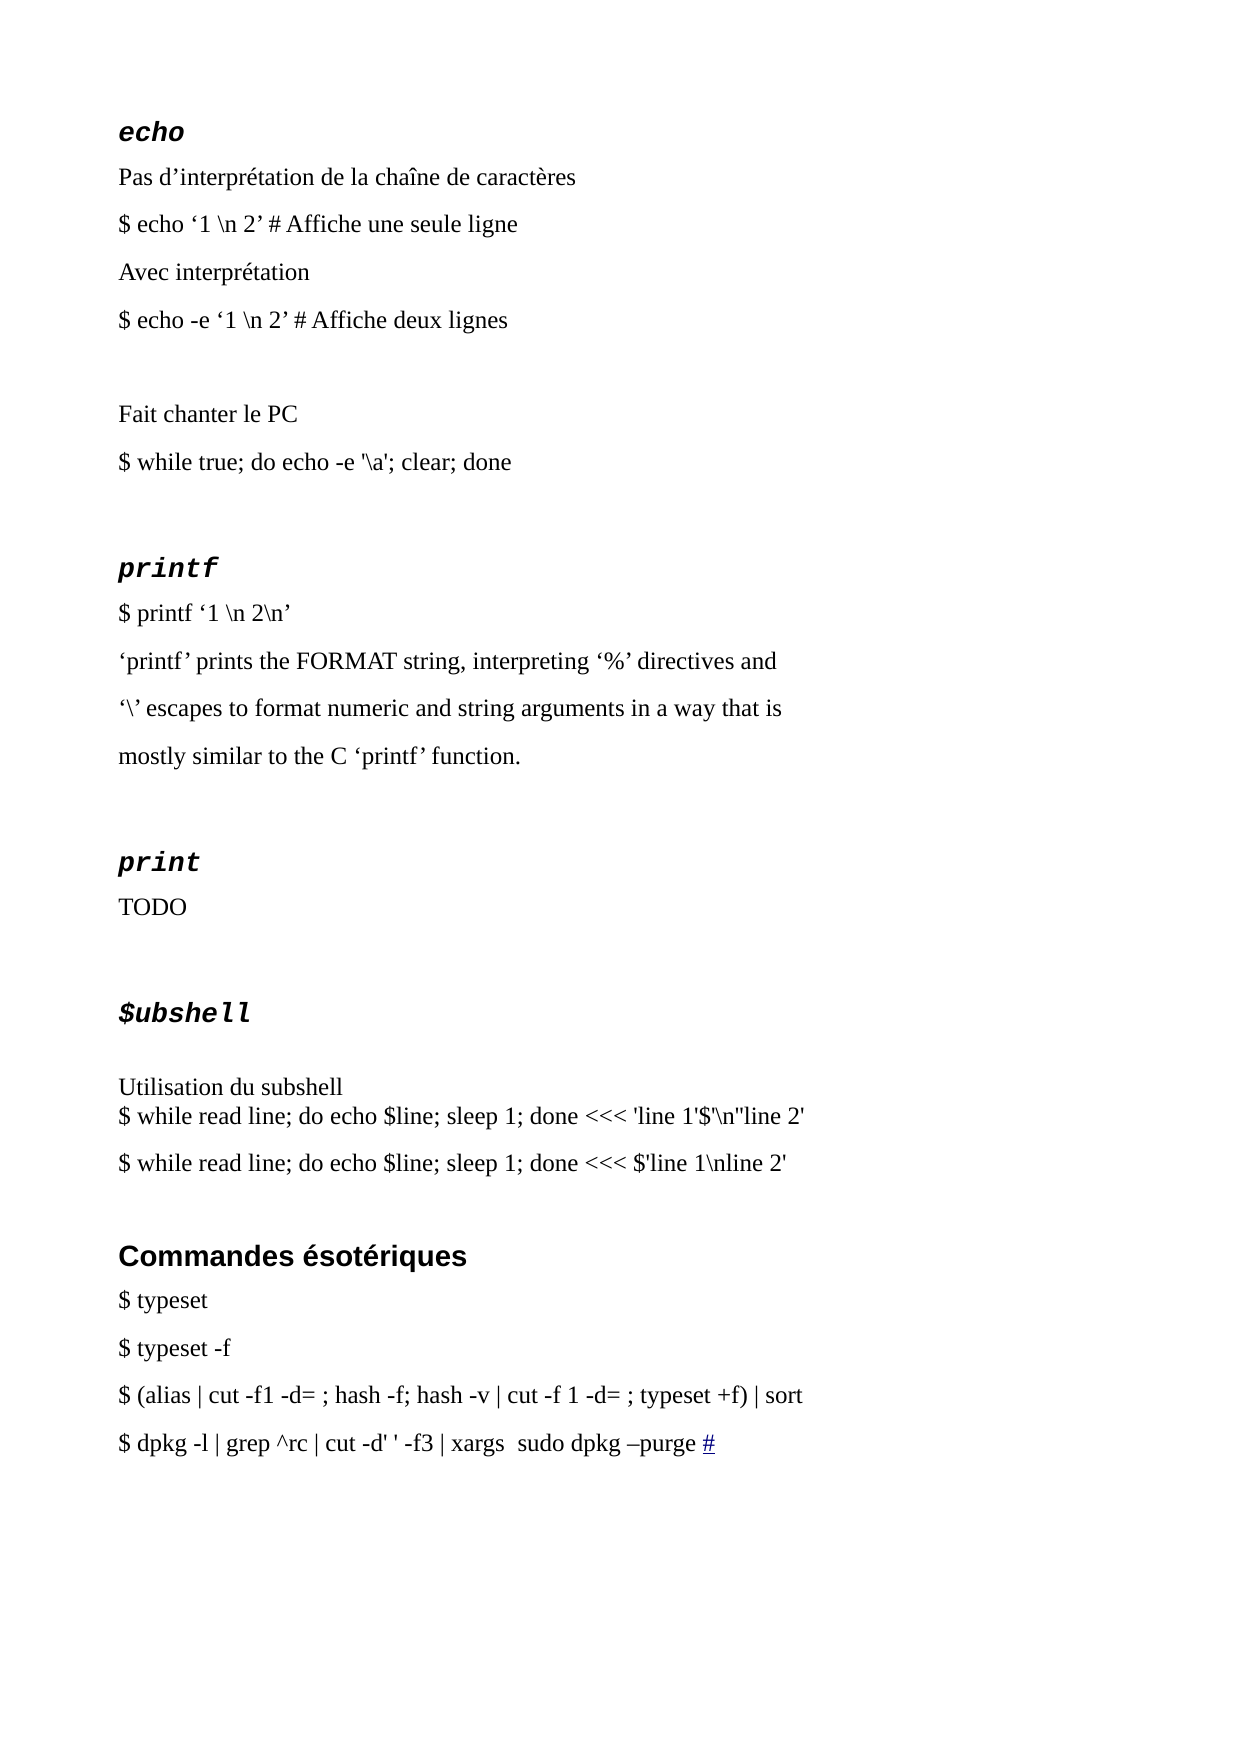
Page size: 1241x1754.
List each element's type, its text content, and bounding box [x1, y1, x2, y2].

text $ typeset -f [118, 1333, 1122, 1362]
text $ while read line; do echo $line; sleep 1; done <<< $'line 1\nline 2' [118, 1148, 1122, 1177]
text mostly similar to the C ‘printf’ function. [118, 741, 1122, 770]
text ‘printf’ prints the FORMAT string, interpreting ‘%’ directives and [118, 646, 1122, 675]
text $ while read line; do echo $line; sleep 1; done <<< 'line 1'$'\n''line 2' [118, 1101, 1122, 1130]
text $ (alias | cut -f1 -d= ; hash -f; hash -v | cut -f 1 -d= ; typeset +f) | sort [118, 1381, 1122, 1409]
text Pas d’interprétation de la chaîne de caractères [118, 162, 1122, 191]
text TODO [118, 892, 1122, 921]
subtitle Commandes ésotériques [118, 1239, 1122, 1273]
text ‘\’ escapes to format numeric and string arguments in a way that is [118, 693, 1122, 722]
subtitle print [118, 848, 1122, 880]
text Fait chanter le PC [118, 399, 1122, 428]
text $ while true; do echo -e '\a'; clear; done [118, 447, 1122, 476]
text $ printf ‘1 \n 2\n’ [118, 598, 1122, 627]
text Utilisation du subshell [118, 1072, 1122, 1101]
text $ echo -e ‘1 \n 2’ # Affiche deux lignes [118, 305, 1122, 333]
subtitle $ubshell [118, 999, 1122, 1031]
text $ dpkg -l | grep ^rc | cut -d' ' -f3 | xargs sudo dpkg –purge # [118, 1428, 1122, 1457]
text $ typeset [118, 1285, 1122, 1314]
subtitle printf [118, 554, 1122, 586]
text Avec interprétation [118, 257, 1122, 286]
text $ echo ‘1 \n 2’ # Affiche une seule ligne [118, 209, 1122, 238]
subtitle echo [118, 118, 1122, 149]
